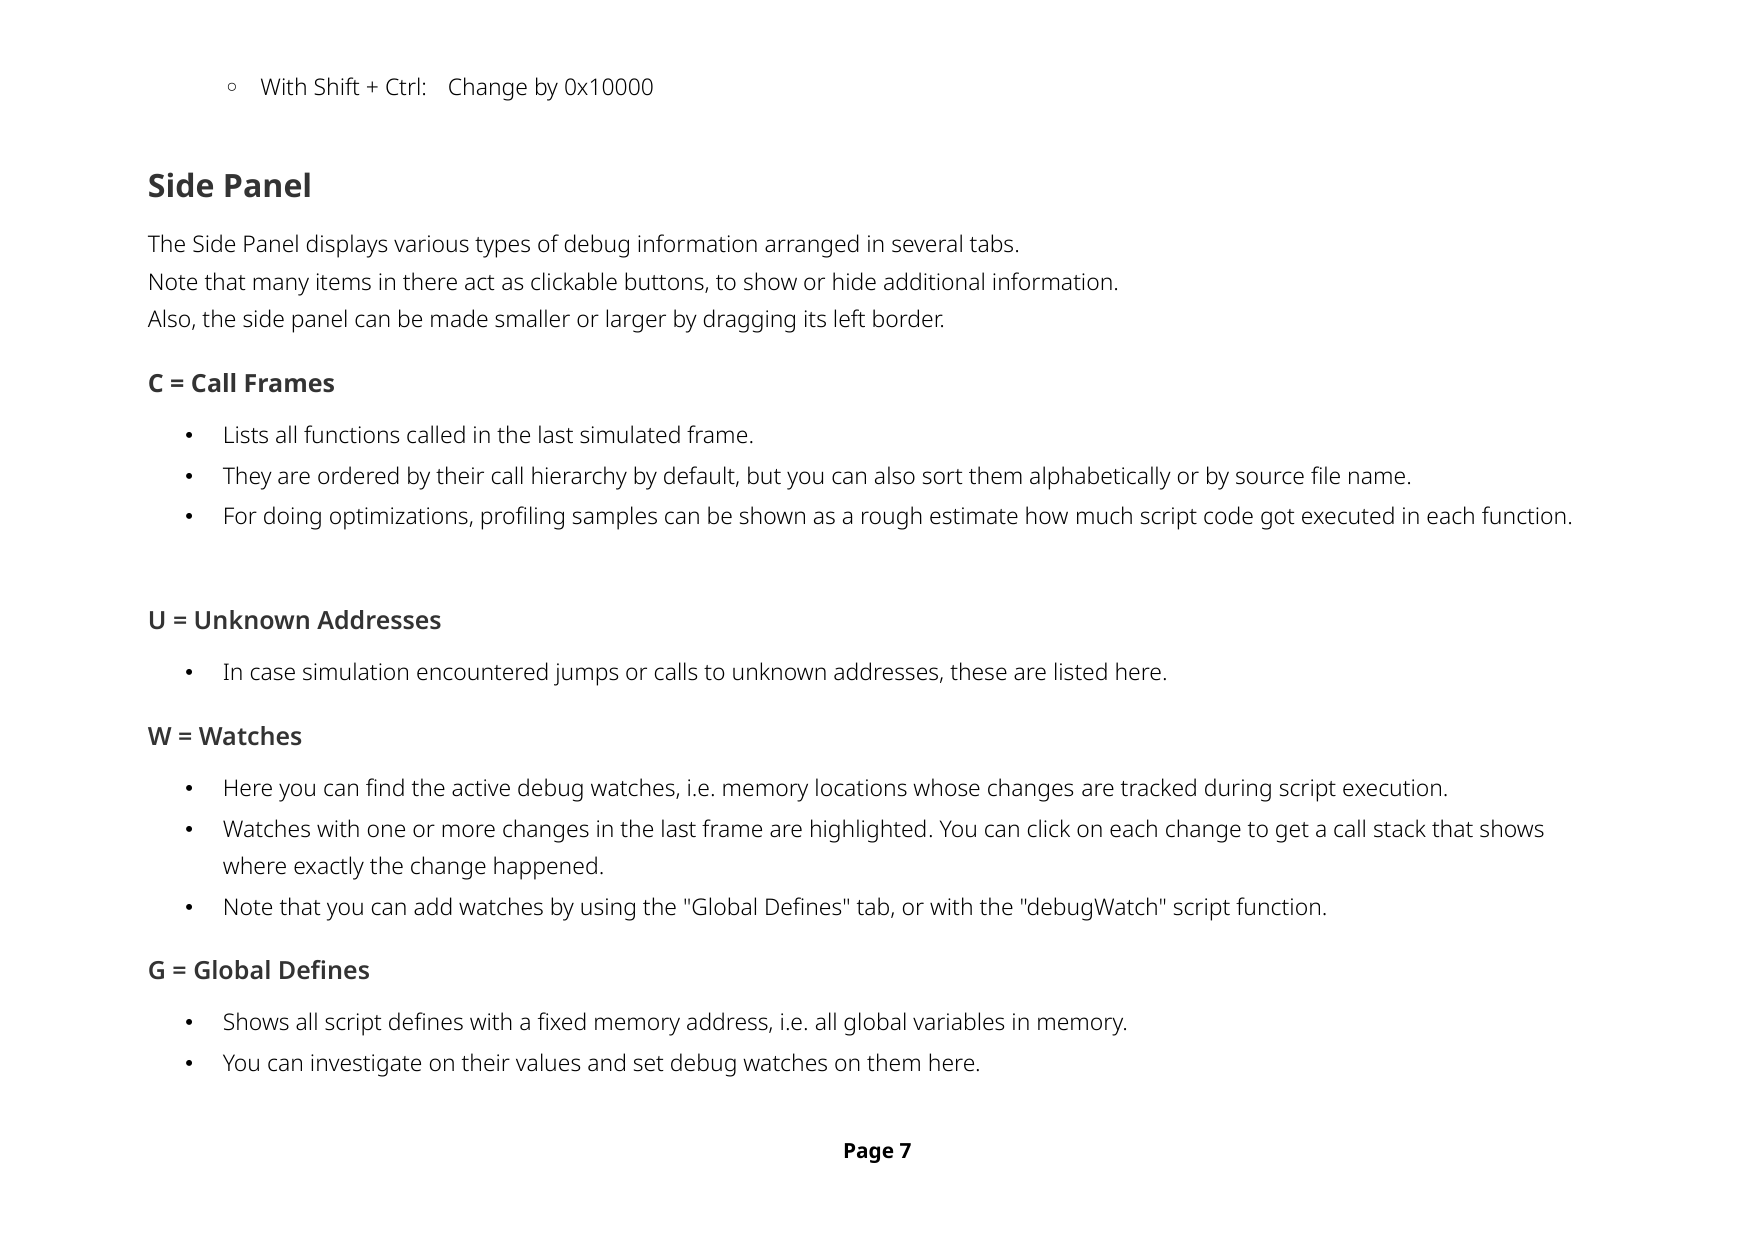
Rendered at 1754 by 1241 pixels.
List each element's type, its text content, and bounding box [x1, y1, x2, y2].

subtitle Side Panel [148, 163, 1606, 207]
subtitle G = Global Defines [148, 953, 1606, 987]
subtitle U = Unknown Addresses [148, 603, 1606, 637]
list In case simulation encountered jumps or calls to unknown addresses, these are listed here. [185, 656, 1606, 687]
list Here you can find the active debug watches, i.e. memory locations whose changes are tracked during script execution. [185, 772, 1606, 803]
list They are ordered by their call hierarchy by default, but you can also sort them alphabetically or by source file name. [185, 459, 1606, 491]
list Shows all script defines with a fixed memory address, i.e. all global variables in memory. [185, 1006, 1606, 1037]
list With Shift + Ctrl: Change by 0x10000 [223, 71, 1606, 102]
text The Side Panel displays various types of debug information arranged in several tabs. Note that many items in there act as clickable buttons, to show or hide additional information. Also, the side panel can be made smaller or larger by dragging its left border. [148, 228, 1606, 334]
subtitle W = Watches [148, 719, 1606, 753]
subtitle C = Call Frames [148, 366, 1606, 400]
list You can investigate on their values and set debug watches on them here. [185, 1047, 1606, 1078]
list Lists all functions called in the last simulated frame. [185, 419, 1606, 450]
list Note that you can add watches by using the "Global Defines" tab, or with the "debugWatch" script function. [185, 890, 1606, 922]
list For doing optimizations, profiling samples can be shown as a rough estimate how much script code got executed in each function. [185, 500, 1606, 531]
list Watches with one or more changes in the last frame are highlighted. You can click on each change to get a call stack that shows where exactly the change happened. [185, 812, 1606, 881]
